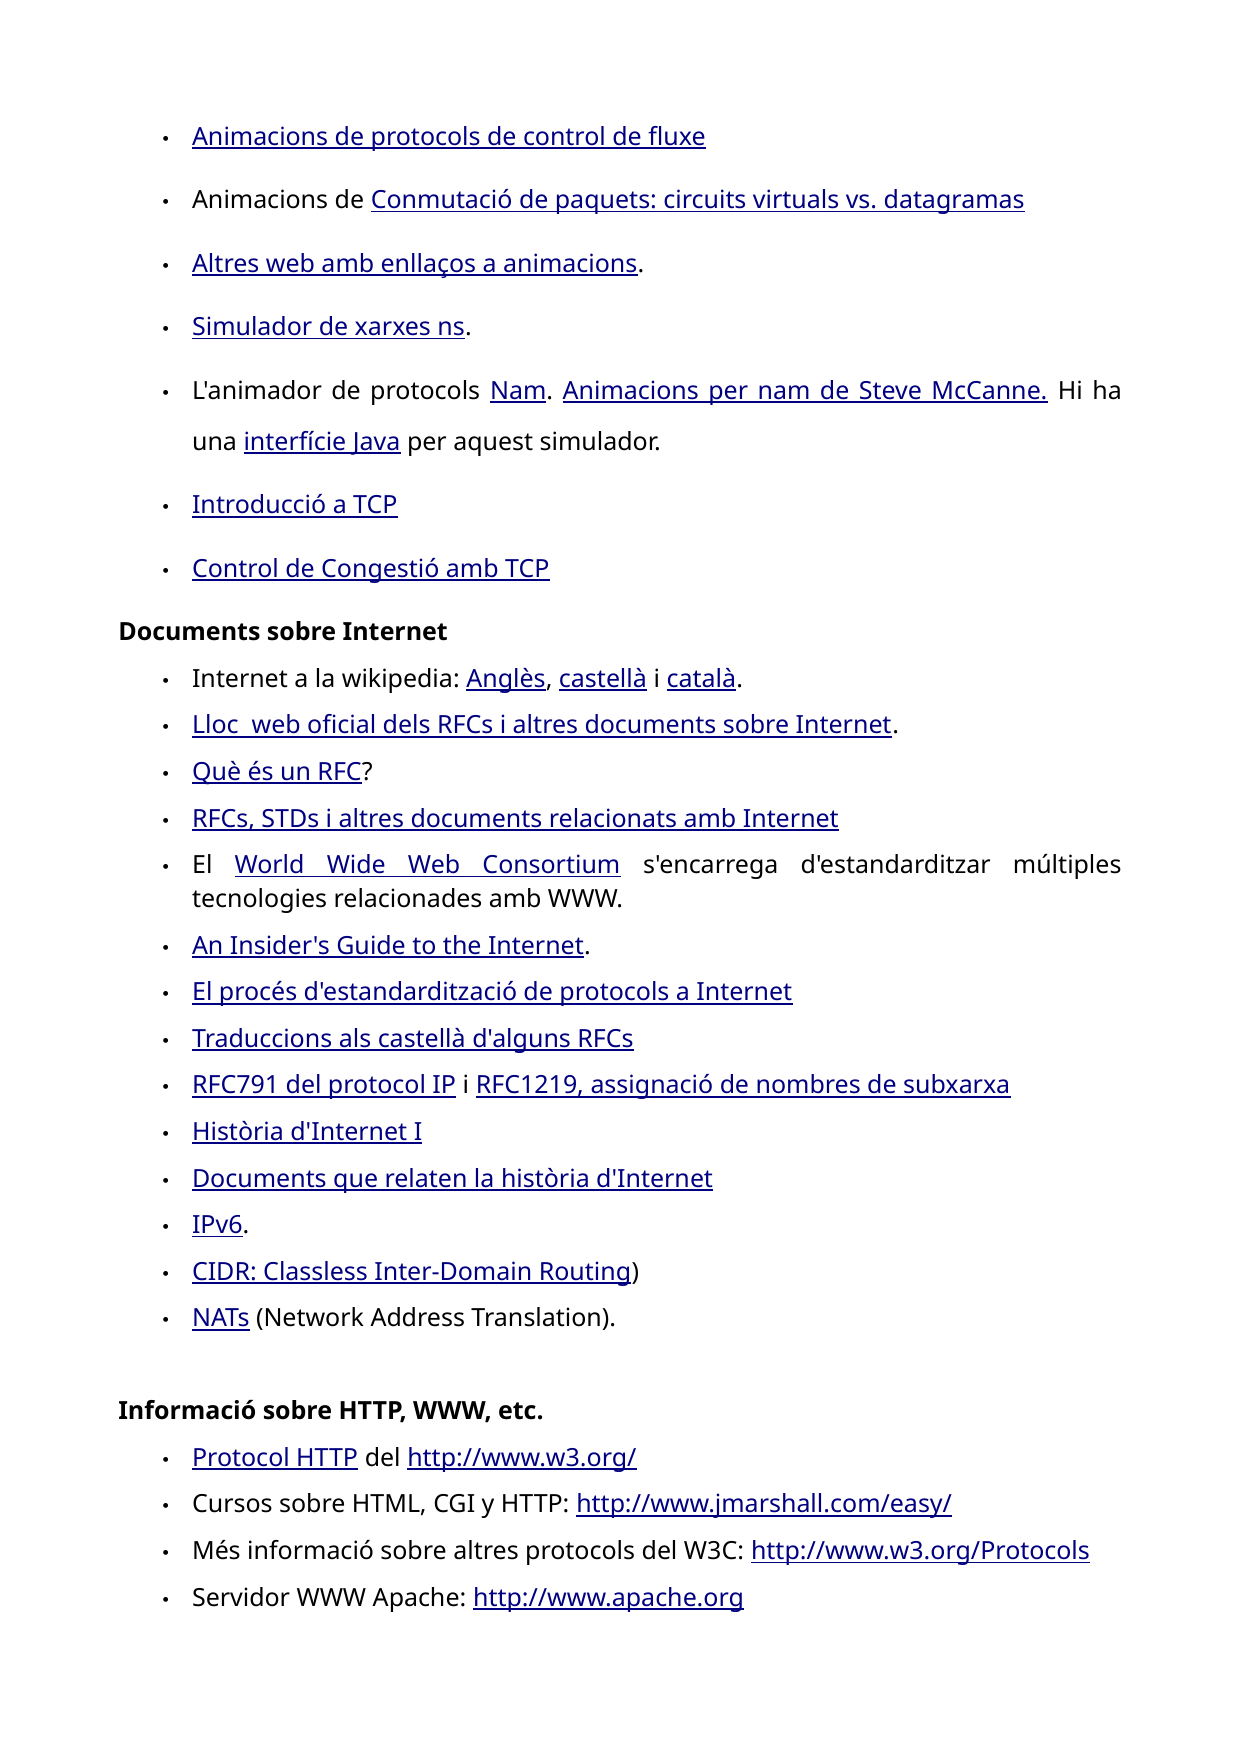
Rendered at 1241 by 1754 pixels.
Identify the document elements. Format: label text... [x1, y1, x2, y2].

list IPv6. [162, 1207, 1122, 1241]
list Animacions de protocols de control de fluxe [162, 118, 1122, 152]
list El procés d'estandardització de protocols a Internet [162, 974, 1122, 1008]
list Història d'Internet I [162, 1114, 1122, 1148]
list RFCs, STDs i altres documents relacionats amb Internet [162, 800, 1122, 834]
list Servidor WWW Apache: http://www.apache.org [162, 1579, 1122, 1613]
list L'animador de protocols Nam. Animacions per nam de Steve McCanne. Hi ha una interfície Java per aquest simulador. [162, 372, 1122, 457]
list Lloc web oficial dels RFCs i altres documents sobre Internet. [162, 707, 1122, 741]
list Control de Congestió amb TCP [162, 550, 1122, 584]
list Més informació sobre altres protocols del W3C: http://www.w3.org/Protocols [162, 1533, 1122, 1567]
list Simulador de xarxes ns. [162, 309, 1122, 343]
list Internet a la wikipedia: Anglès, castellà i català. [162, 661, 1122, 694]
list Introducció a TCP [162, 487, 1122, 521]
list An Insider's Guide to the Internet. [162, 927, 1122, 961]
list Altres web amb enllaços a animacions. [162, 245, 1122, 279]
list El World Wide Web Consortium s'encarrega d'estandarditzar múltiples tecnologies relacionades amb WWW. [162, 847, 1122, 915]
list Protocol HTTP del http://www.w3.org/ [162, 1439, 1122, 1474]
list Què és un RFC? [162, 754, 1122, 788]
list Traduccions als castellà d'alguns RFCs [162, 1021, 1122, 1054]
list NATs (Network Address Translation). [162, 1300, 1122, 1334]
list RFC791 del protocol IP i RFC1219, assignació de nombres de subxarxa [162, 1067, 1122, 1101]
list Cursos sobre HTML, CGI y HTTP: http://www.jmarshall.com/easy/ [162, 1486, 1122, 1520]
list CIDR: Classless Inter-Domain Routing) [162, 1253, 1122, 1287]
list Documents que relaten la història d'Internet [162, 1160, 1122, 1194]
text Informació sobre HTTP, WWW, etc. [118, 1393, 1122, 1427]
text Documents sobre Internet [118, 614, 1122, 648]
list Animacions de Conmutació de paquets: circuits virtuals vs. datagramas [162, 182, 1122, 216]
